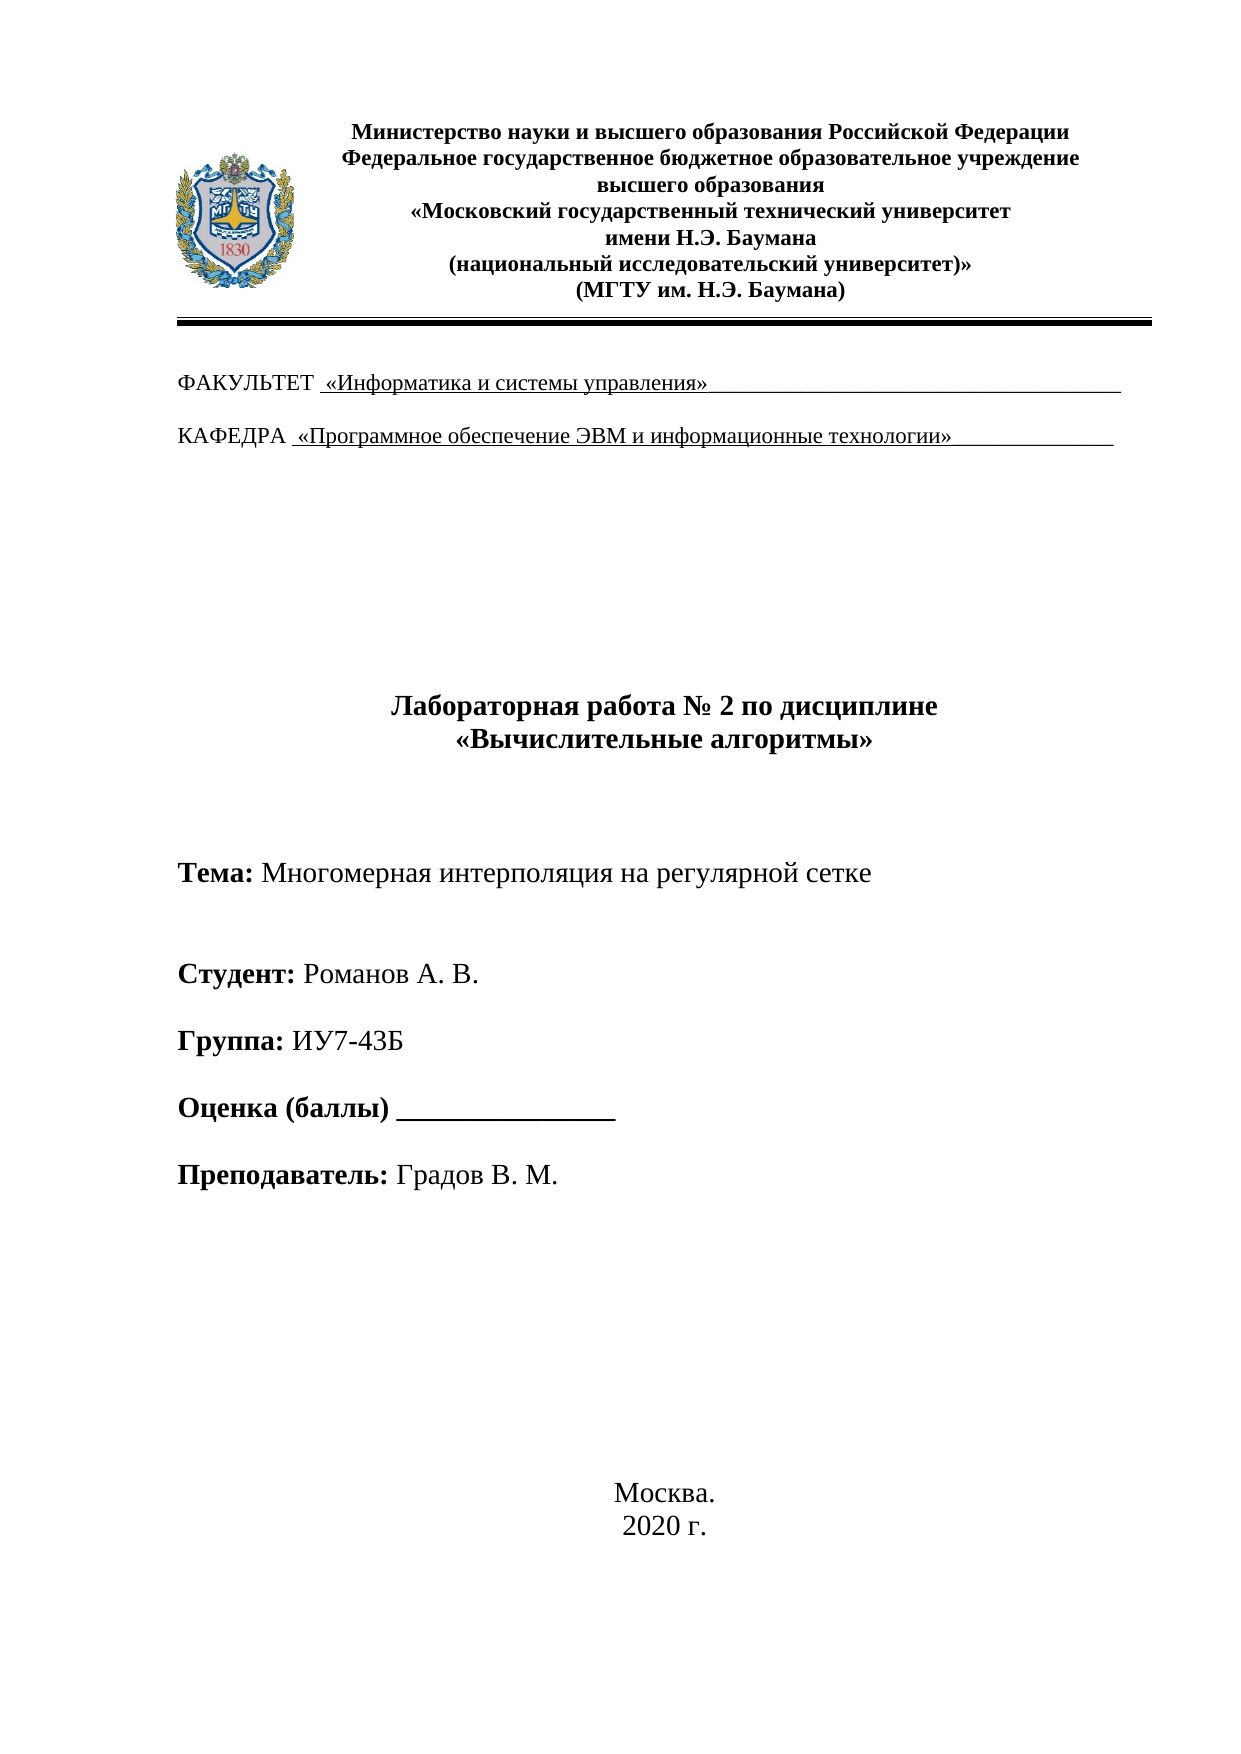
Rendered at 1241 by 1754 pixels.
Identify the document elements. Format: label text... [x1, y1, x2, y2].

table_header Тема: Многомерная интерполяция на регулярной сетке Студент: Романов А. В. Группа: ИУ7-43Б Оценка (баллы) _______________ Преподаватель: Градов В. М. [166, 822, 1160, 1288]
table_header [166, 118, 310, 303]
table_header Министерство науки и высшего образования Российской Федерации Федеральное государственное бюджетное образовательное учреждение высшего образования «Московский государственный технический университет имени Н.Э. Баумана (национальный исследовательский университет)» (МГТУ им. Н.Э. Баумана) [310, 118, 1111, 303]
text Москва. [177, 1475, 1152, 1508]
table_header [1160, 822, 1169, 1288]
picture [184, 152, 296, 289]
text 2020 г. [177, 1508, 1152, 1542]
text Лабораторная работа № 2 по дисциплине «Вычислительные алгоритмы» [177, 688, 1152, 755]
text КАФЕДРА «Программное обеспечение ЭВМ и информационные технологии»______________ [177, 422, 1152, 448]
text ФАКУЛЬТЕТ «Информатика и системы управления»____________________________________ [177, 369, 1152, 396]
